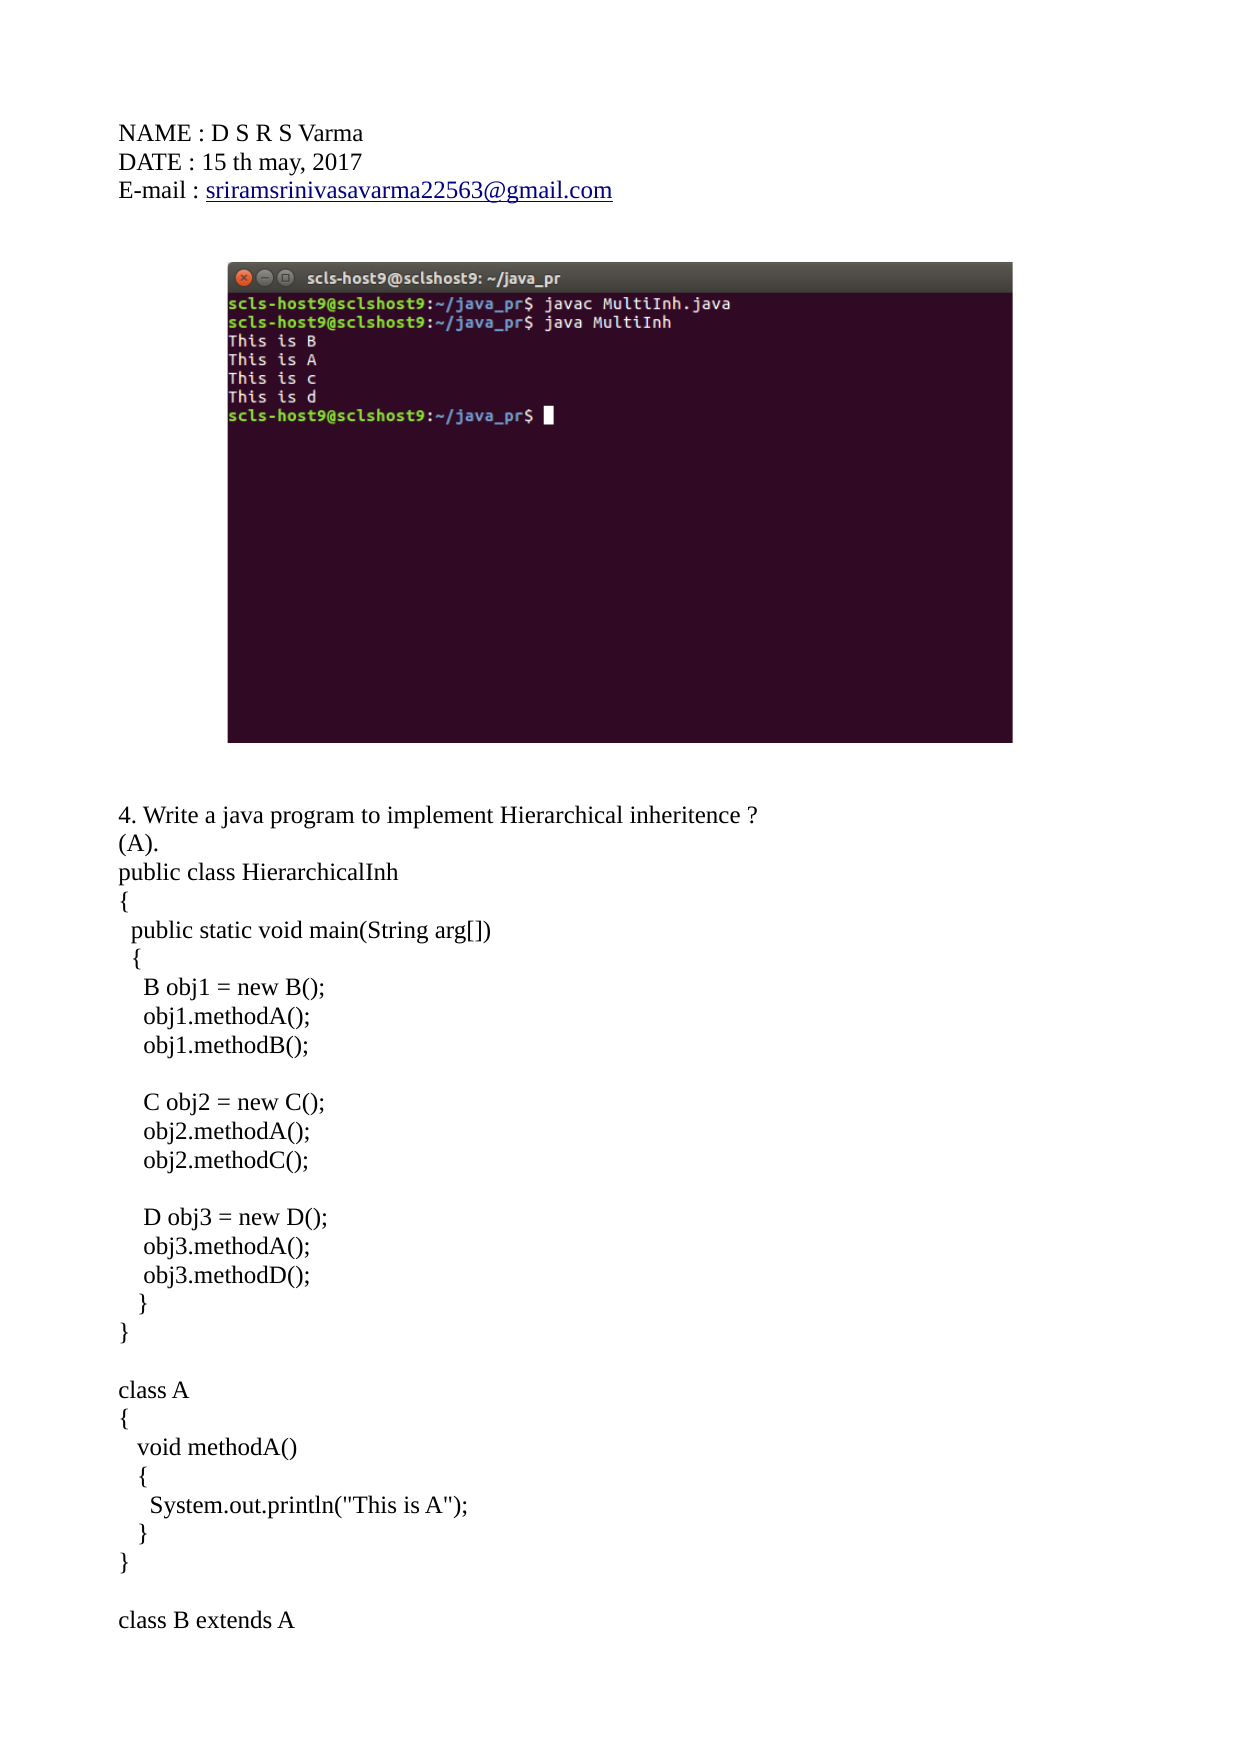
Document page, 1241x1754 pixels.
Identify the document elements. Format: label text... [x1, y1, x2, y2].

text public class HierarchicalInh [118, 857, 1122, 886]
text } [118, 1317, 1122, 1346]
text { [118, 943, 1122, 972]
text } [118, 1547, 1122, 1576]
text obj3.methodD(); [118, 1260, 1122, 1288]
text D obj3 = new D(); [118, 1202, 1122, 1231]
text class A [118, 1375, 1122, 1403]
picture [227, 262, 1013, 743]
text } [118, 1518, 1122, 1547]
text public static void main(String arg[]) [118, 915, 1122, 943]
text obj2.methodA(); [118, 1116, 1122, 1145]
text } [118, 1288, 1122, 1317]
text C obj2 = new C(); [118, 1087, 1122, 1116]
text (A). [118, 828, 1122, 857]
text 4. Write a java program to implement Hierarchical inheritence ? [118, 800, 1122, 828]
text { [118, 1461, 1122, 1490]
text class B extends A [118, 1605, 1122, 1633]
text obj2.methodC(); [118, 1145, 1122, 1173]
text obj1.methodB(); [118, 1030, 1122, 1058]
text { [118, 1403, 1122, 1432]
text B obj1 = new B(); [118, 972, 1122, 1001]
text obj3.methodA(); [118, 1231, 1122, 1260]
text { [118, 886, 1122, 915]
text obj1.methodA(); [118, 1001, 1122, 1030]
text System.out.println("This is A"); [118, 1490, 1122, 1518]
text void methodA() [118, 1432, 1122, 1461]
